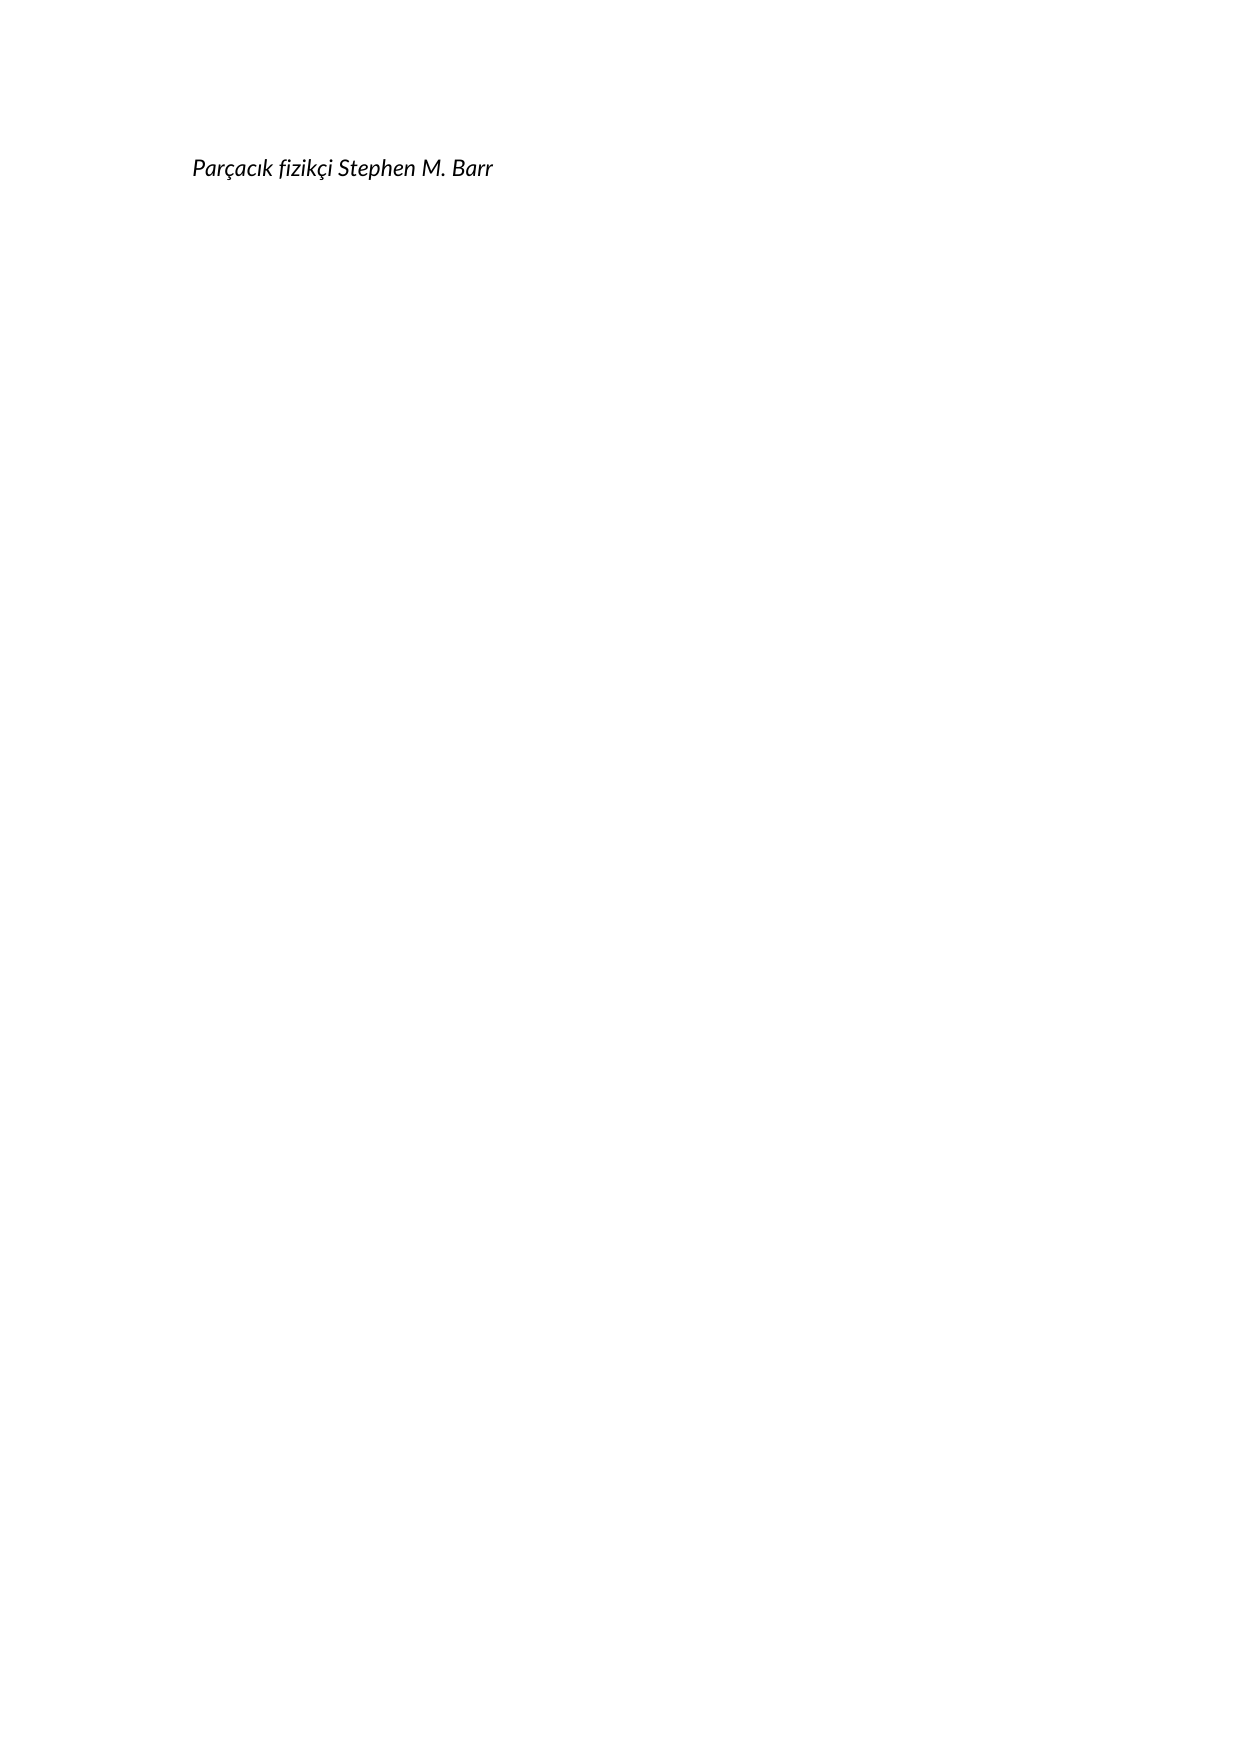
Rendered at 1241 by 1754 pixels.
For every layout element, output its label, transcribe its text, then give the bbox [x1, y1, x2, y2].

text Parçacık fizikçi Stephen M. Barr [133, 150, 1123, 183]
